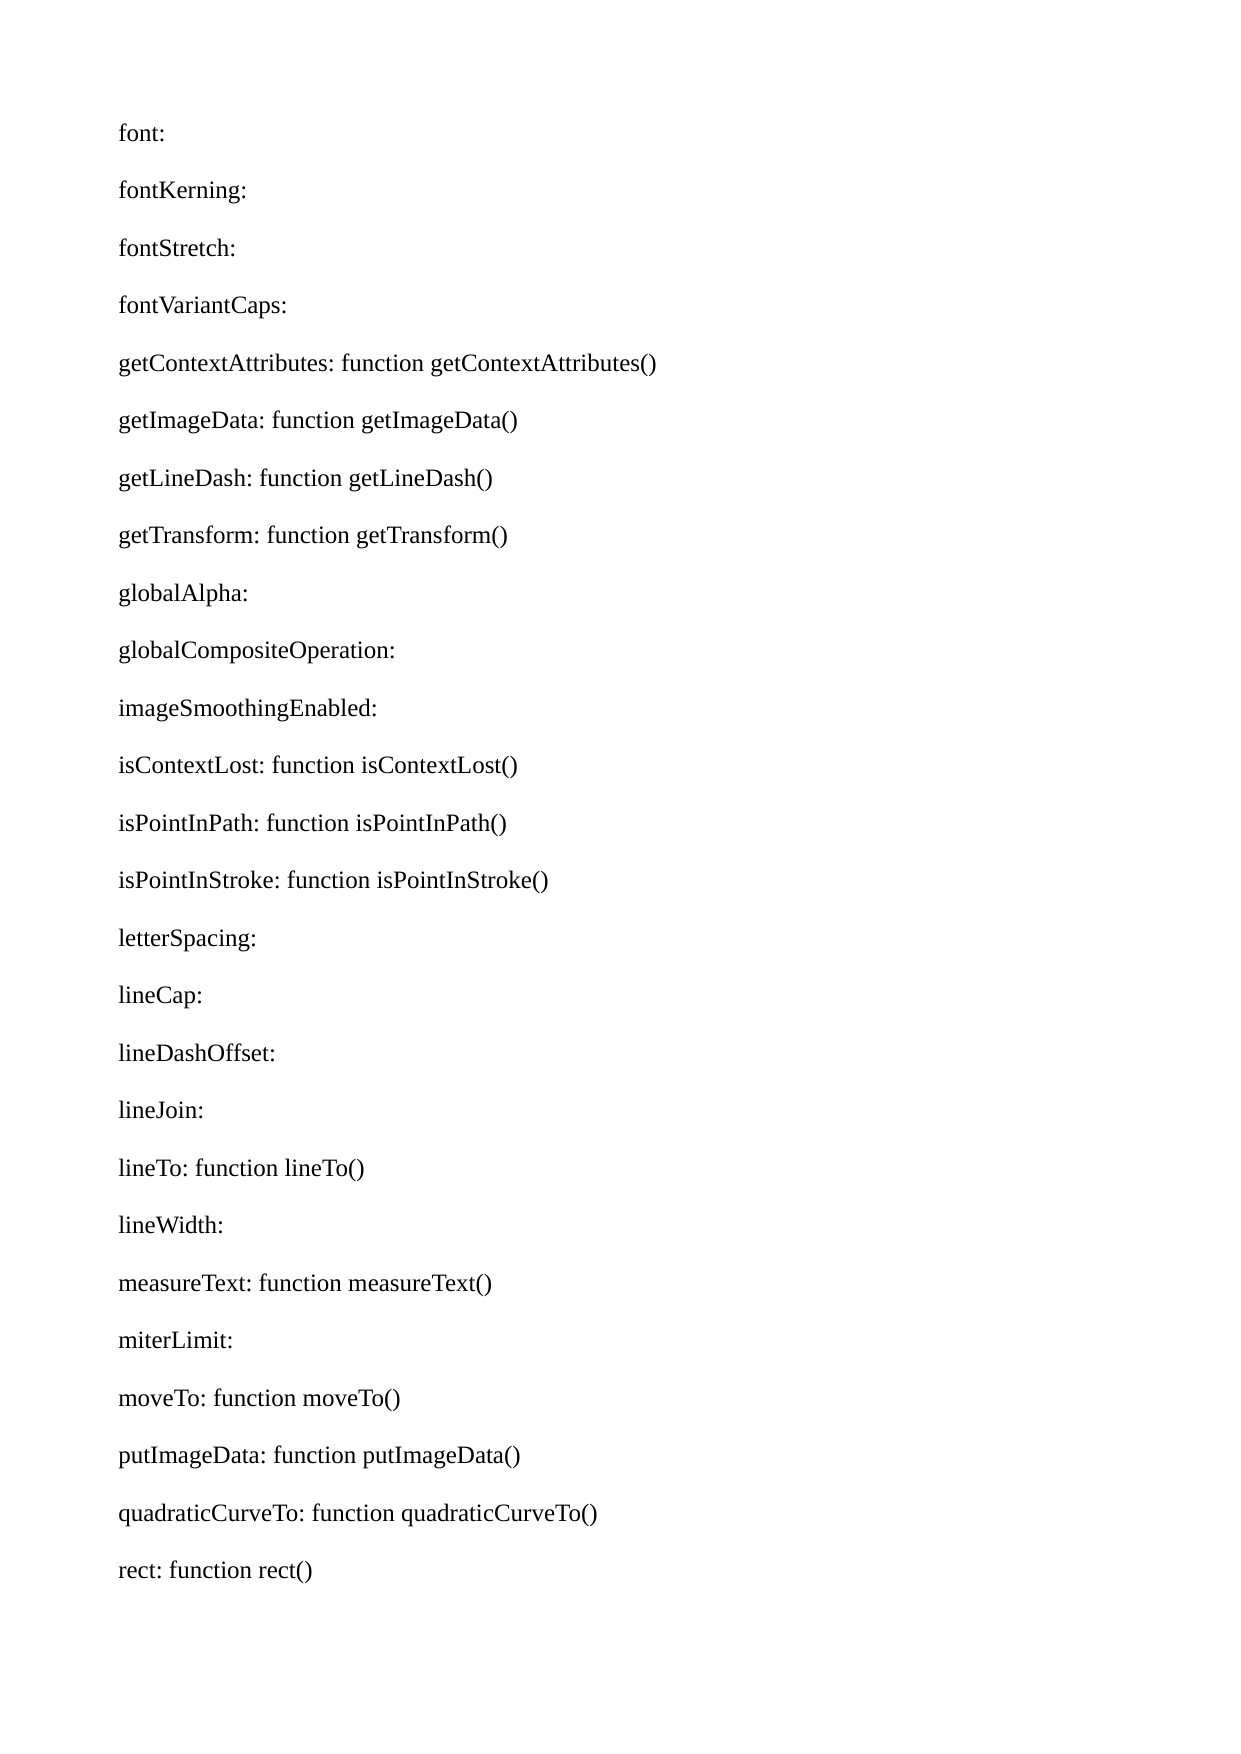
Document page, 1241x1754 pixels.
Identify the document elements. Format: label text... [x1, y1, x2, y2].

text isPointInPath: function isPointInPath() [118, 808, 1122, 837]
text getImageData: function getImageData() [118, 406, 1122, 434]
text globalAlpha: [118, 578, 1122, 607]
text lineDashOffset: [118, 1038, 1122, 1067]
text ​​ [118, 1469, 1122, 1498]
text ​​ [118, 779, 1122, 808]
text lineTo: function lineTo() [118, 1153, 1122, 1182]
text lineJoin: [118, 1096, 1122, 1124]
text ​​ [118, 1239, 1122, 1268]
text font: [118, 118, 1122, 147]
text ​​ [118, 319, 1122, 348]
text moveTo: function moveTo() [118, 1383, 1122, 1412]
text fontKerning: [118, 176, 1122, 204]
text ​​ [118, 722, 1122, 751]
text quadraticCurveTo: function quadraticCurveTo() [118, 1498, 1122, 1527]
text ​​ [118, 434, 1122, 463]
text ​​ [118, 1297, 1122, 1326]
text ​​ [118, 1412, 1122, 1441]
text isContextLost: function isContextLost() [118, 751, 1122, 779]
text globalCompositeOperation: [118, 636, 1122, 664]
text ​​ [118, 377, 1122, 406]
text getContextAttributes: function getContextAttributes() [118, 348, 1122, 377]
text fontVariantCaps: [118, 291, 1122, 319]
text ​​ [118, 1067, 1122, 1096]
text rect: function rect() [118, 1556, 1122, 1584]
text ​​ [118, 837, 1122, 866]
text measureText: function measureText() [118, 1268, 1122, 1297]
text ​​ [118, 894, 1122, 923]
text letterSpacing: [118, 923, 1122, 952]
text ​​ [118, 664, 1122, 693]
text lineWidth: [118, 1211, 1122, 1239]
text putImageData: function putImageData() [118, 1441, 1122, 1469]
text ​​ [118, 1009, 1122, 1038]
text ​​ [118, 1527, 1122, 1556]
text ​​ [118, 1124, 1122, 1153]
text ​​ [118, 1584, 1122, 1613]
text ​​ [118, 147, 1122, 176]
text ​​ [118, 1182, 1122, 1211]
text lineCap: [118, 981, 1122, 1009]
text ​​ [118, 607, 1122, 636]
text imageSmoothingEnabled: [118, 693, 1122, 722]
text miterLimit: [118, 1326, 1122, 1354]
text ​​ [118, 1354, 1122, 1383]
text ​​ [118, 549, 1122, 578]
text ​​ [118, 204, 1122, 233]
text getLineDash: function getLineDash() [118, 463, 1122, 492]
text ​​ [118, 492, 1122, 521]
text isPointInStroke: function isPointInStroke() [118, 866, 1122, 894]
text getTransform: function getTransform() [118, 521, 1122, 549]
text ​​ [118, 952, 1122, 981]
text fontStretch: [118, 233, 1122, 262]
text ​​ [118, 262, 1122, 291]
